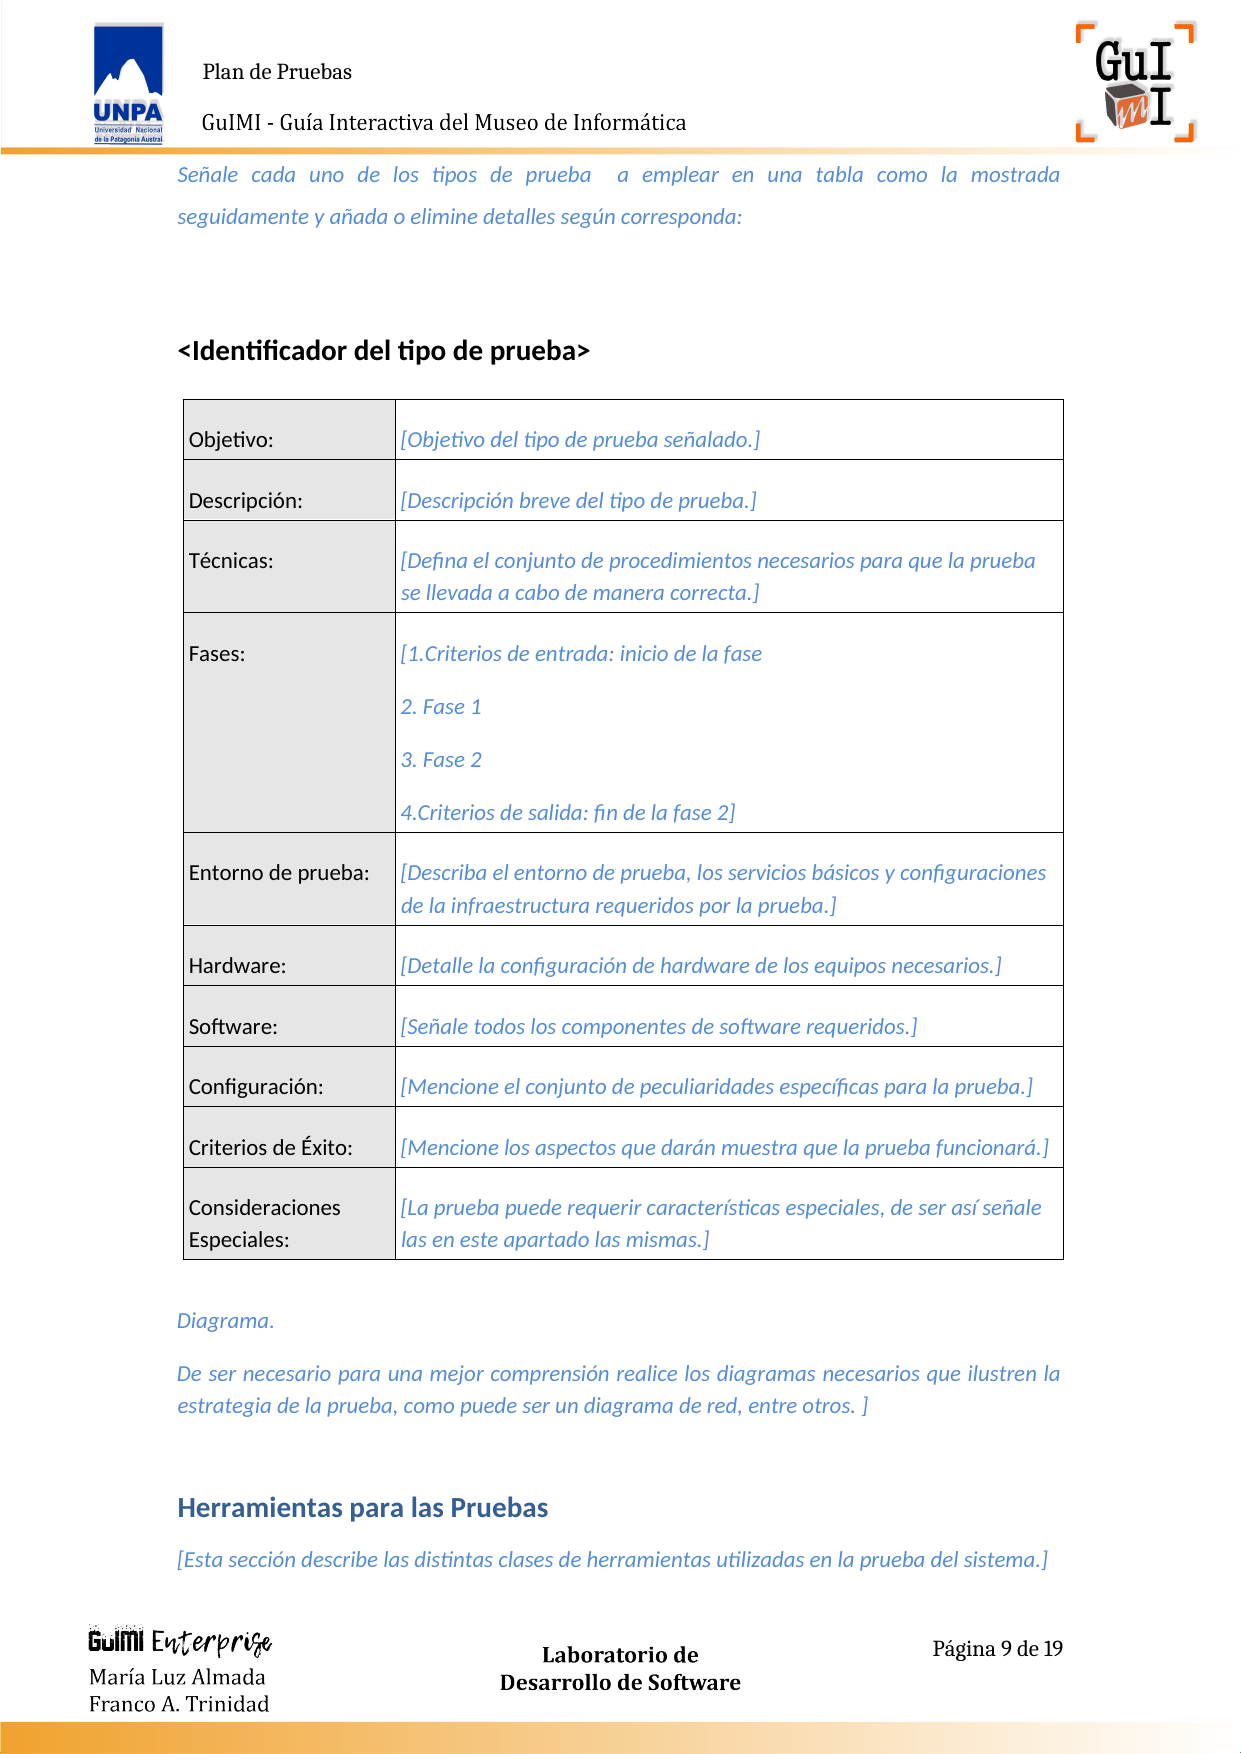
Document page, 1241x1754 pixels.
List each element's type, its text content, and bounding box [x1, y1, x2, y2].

picture [0, 0, 1241, 155]
table_header [Objetivo del tipo de prueba señalado.] [396, 400, 1063, 459]
table_cell Descripción: [184, 460, 395, 519]
table_cell [La prueba puede requerir características especiales, de ser así señale las en este apartado las mismas.] [396, 1168, 1063, 1259]
text Señale cada uno de los tipos de prueba a emplear en una tabla como la mostrada seguidamente y añada o elimine detalles según corresponda: [177, 160, 1063, 230]
text Diagrama. [177, 1306, 1063, 1334]
table_cell [1.Criterios de entrada: inicio de la fase 2. Fase 1 3. Fase 2 4.Criterios de salida: fin de la fase 2] [396, 613, 1063, 832]
table_header Objetivo: [184, 400, 395, 459]
text Herramientas para las Pruebas [177, 1489, 1063, 1524]
table_cell Software: [184, 986, 395, 1046]
table_cell Configuración: [184, 1047, 395, 1106]
text [Esta sección describe las distintas clases de herramientas utilizadas en la prueba del sistema.] [177, 1545, 1063, 1573]
table_cell [Señale todos los componentes de software requeridos.] [396, 986, 1063, 1046]
picture [0, 1613, 1241, 1754]
text <Identificador del tipo de prueba> [177, 332, 1063, 368]
table_cell Técnicas: [184, 521, 395, 612]
table_cell [Detalle la configuración de hardware de los equipos necesarios.] [396, 926, 1063, 985]
table_cell Fases: [184, 613, 395, 832]
text De ser necesario para una mejor comprensión realice los diagramas necesarios que ilustren la estrategia de la prueba, como puede ser un diagrama de red, entre otros. ] [177, 1359, 1063, 1419]
table_cell Hardware: [184, 926, 395, 985]
table_cell [Mencione los aspectos que darán muestra que la prueba funcionará.] [396, 1107, 1063, 1167]
table_cell Criterios de Éxito: [184, 1107, 395, 1167]
table_cell [Describa el entorno de prueba, los servicios básicos y configuraciones de la infraestructura requeridos por la prueba.] [396, 833, 1063, 924]
table_cell Consideraciones Especiales: [184, 1168, 395, 1259]
table_cell [Descripción breve del tipo de prueba.] [396, 460, 1063, 519]
table_cell [Defina el conjunto de procedimientos necesarios para que la prueba se llevada a cabo de manera correcta.] [396, 521, 1063, 612]
table_cell Entorno de prueba: [184, 833, 395, 924]
table_cell [Mencione el conjunto de peculiaridades específicas para la prueba.] [396, 1047, 1063, 1106]
